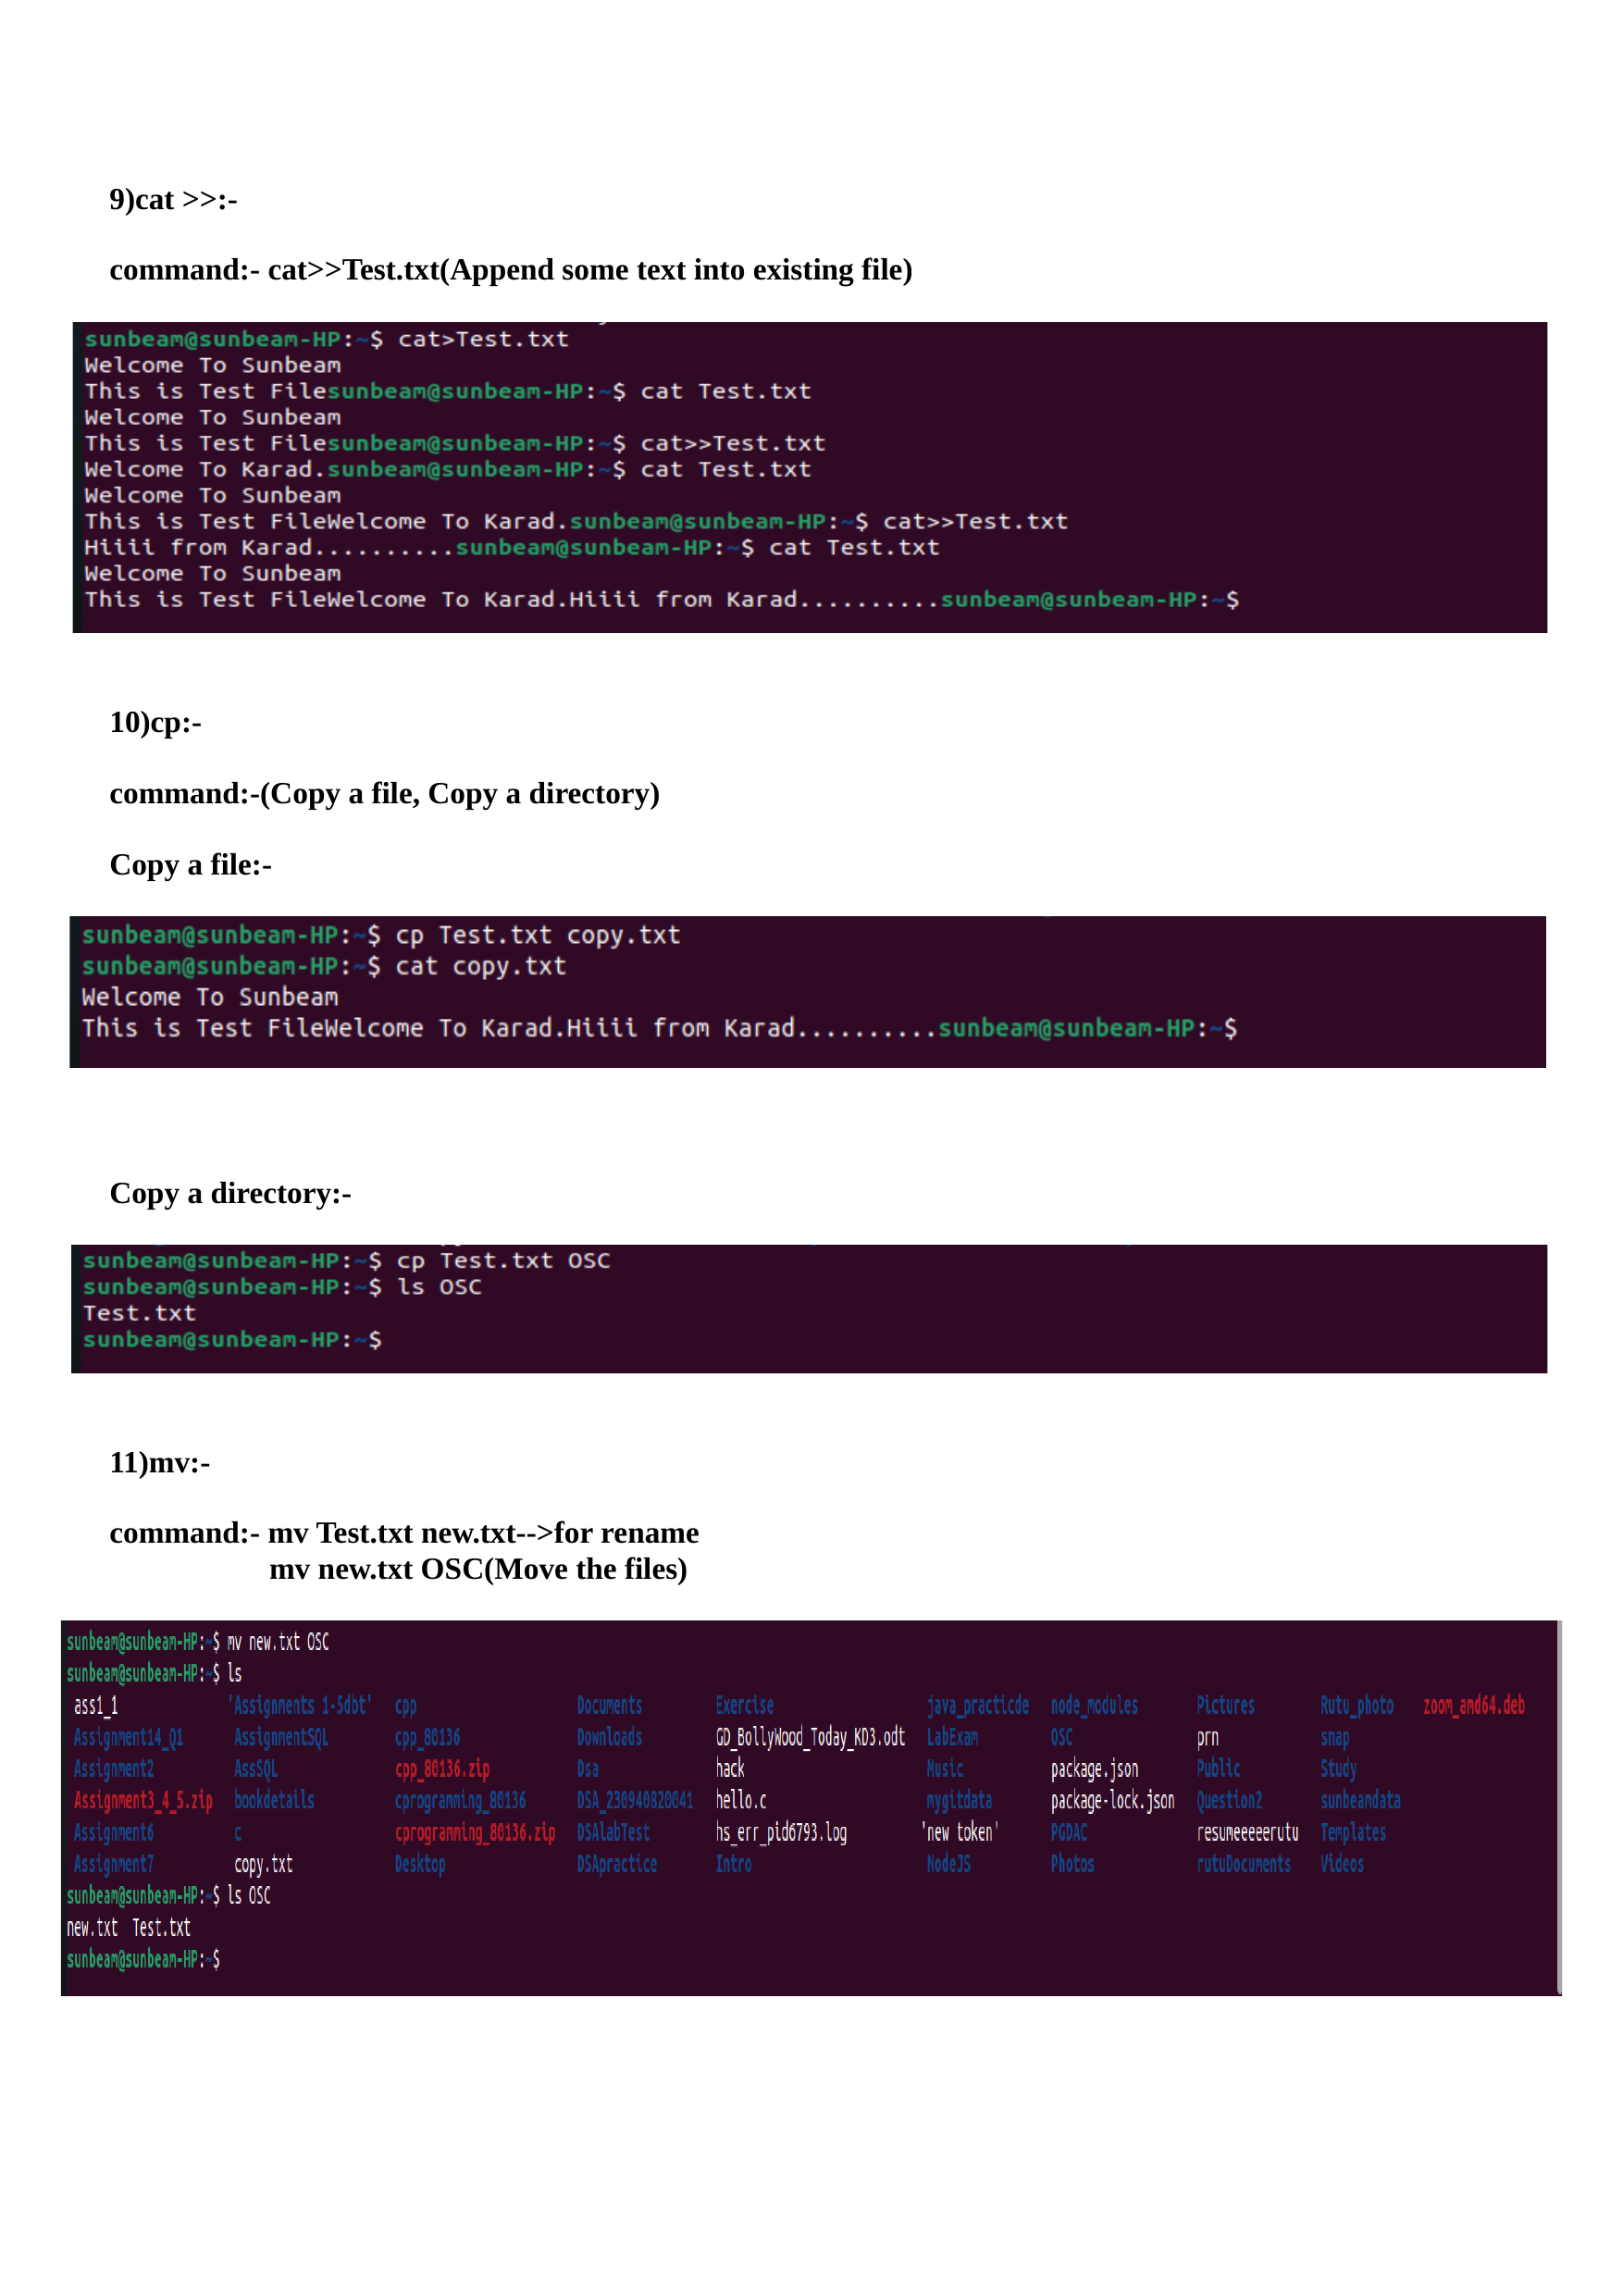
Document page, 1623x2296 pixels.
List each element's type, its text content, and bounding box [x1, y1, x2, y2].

text command:- cat>>Test.txt(Append some text into existing file) [109, 251, 1514, 287]
text command:-(Copy a file, Copy a directory) [109, 775, 1514, 811]
text Copy a directory:- [109, 1174, 1514, 1210]
text Copy a file:- [109, 846, 1514, 881]
text mv new.txt OSC(Move the files) [109, 1550, 1514, 1585]
picture [69, 916, 1546, 1068]
text command:- mv Test.txt new.txt-->for rename [109, 1514, 1514, 1550]
text 11)mv:- [109, 1444, 1514, 1479]
picture [72, 322, 1548, 633]
text 10)cp:- [109, 704, 1514, 739]
text 9)cat >>:- [109, 180, 1514, 216]
picture [71, 1245, 1548, 1373]
picture [60, 1620, 1563, 1996]
